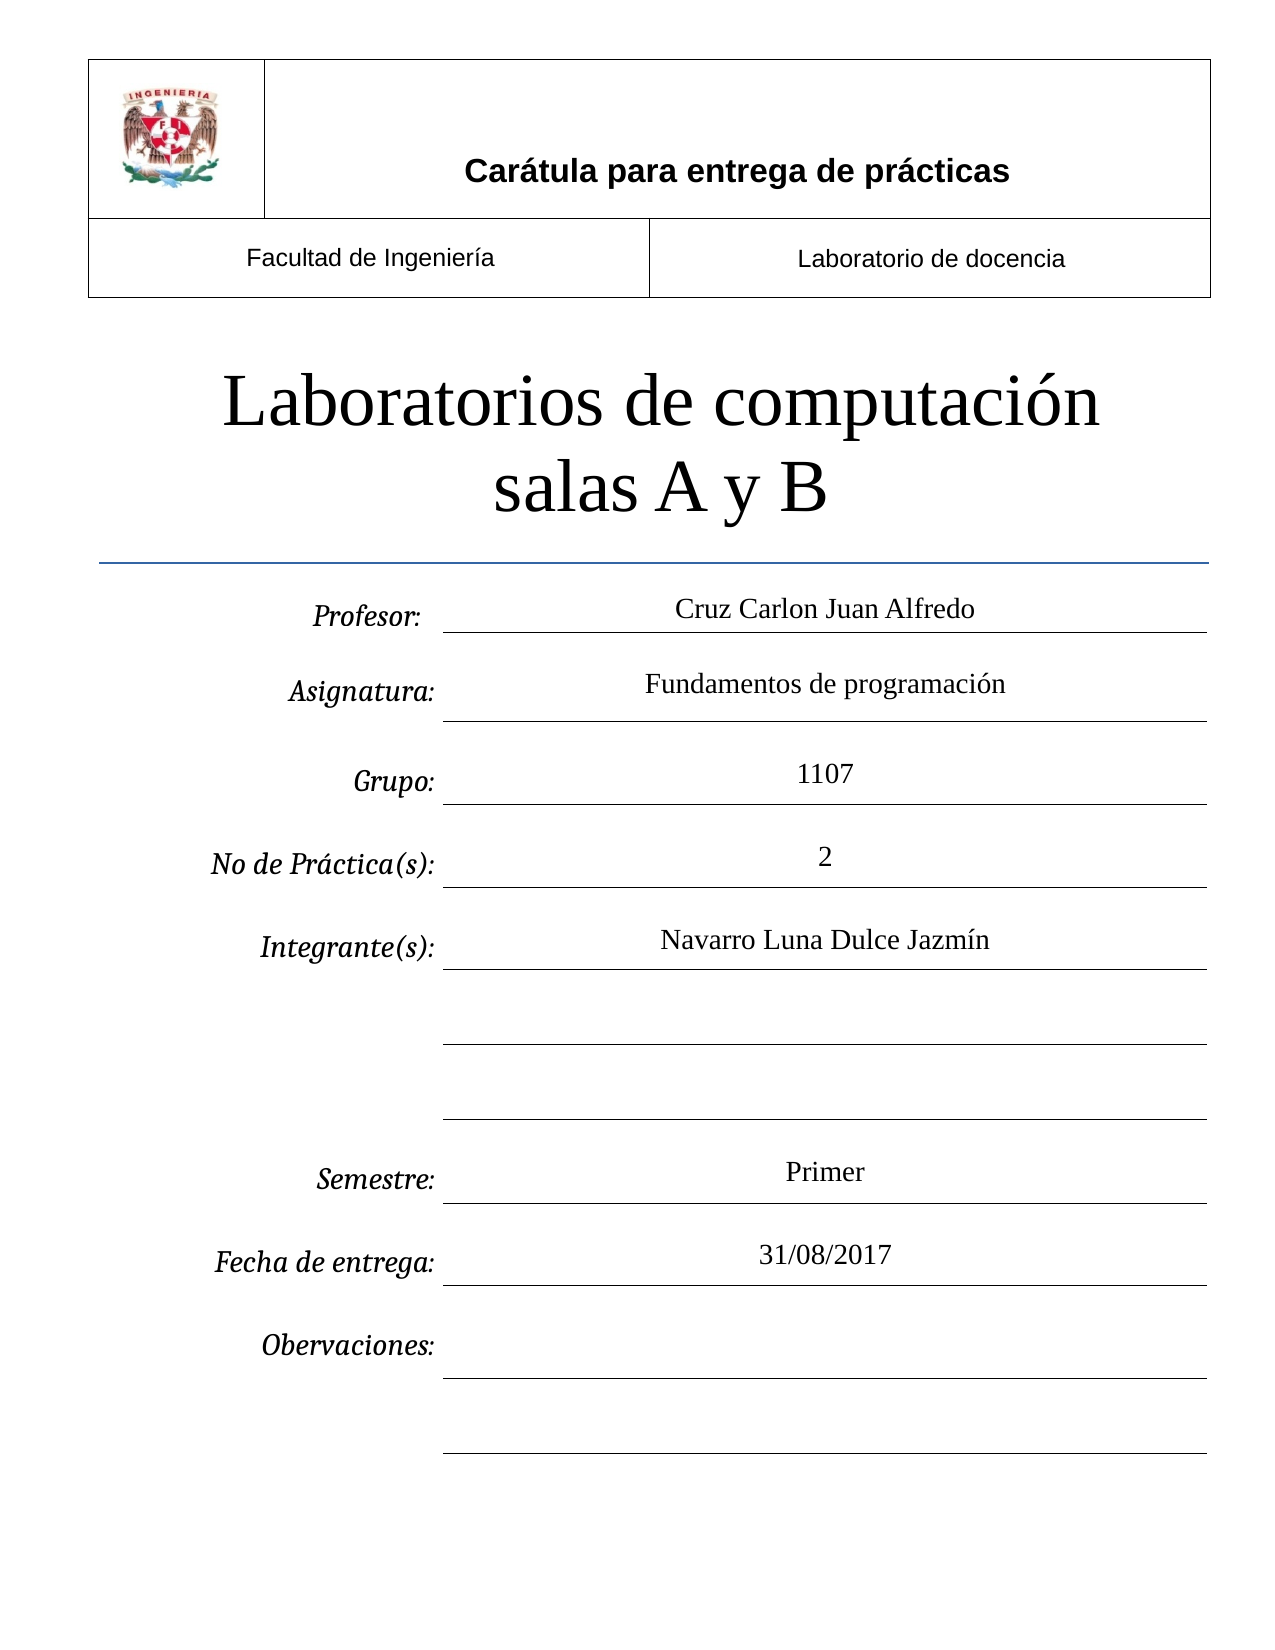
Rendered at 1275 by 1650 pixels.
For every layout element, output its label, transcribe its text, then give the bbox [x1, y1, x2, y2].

table_cell Grupo: [118, 721, 443, 804]
table_header Carátula para entrega de prácticas [265, 60, 1210, 217]
table_cell [443, 1286, 1207, 1378]
table_cell Navarro Luna Dulce Jazmín [443, 888, 1207, 969]
table_cell Obervaciones: [118, 1285, 443, 1378]
table_header [89, 60, 264, 217]
text salas A y B [118, 441, 1205, 528]
table_cell No de Práctica(s): [118, 804, 443, 887]
table_cell Integrante(s): [118, 887, 443, 969]
table_cell [118, 969, 443, 1044]
text Laboratorios de computación [118, 355, 1205, 441]
table_cell Primer [443, 1120, 1207, 1202]
table_cell 1107 [443, 722, 1207, 804]
table_cell [443, 1045, 1207, 1119]
table_cell 2 [443, 805, 1207, 887]
table_cell Facultad de Ingeniería [89, 219, 649, 297]
table_cell Fundamentos de programación [443, 633, 1207, 721]
table_header [443, 556, 1207, 562]
table_header [118, 556, 443, 562]
table_cell [443, 970, 1207, 1044]
table_cell 31/08/2017 [443, 1204, 1207, 1285]
table_cell Fecha de entrega: [118, 1203, 443, 1285]
table_header Profesor: [118, 564, 443, 631]
table_cell [443, 1379, 1207, 1453]
table_cell [118, 1378, 443, 1453]
table_cell Laboratorio de docencia [650, 219, 1210, 297]
table_header Cruz Carlon Juan Alfredo [443, 564, 1207, 631]
table_cell Semestre: [118, 1119, 443, 1202]
table_cell [118, 1044, 443, 1119]
table_cell Asignatura: [118, 631, 443, 721]
